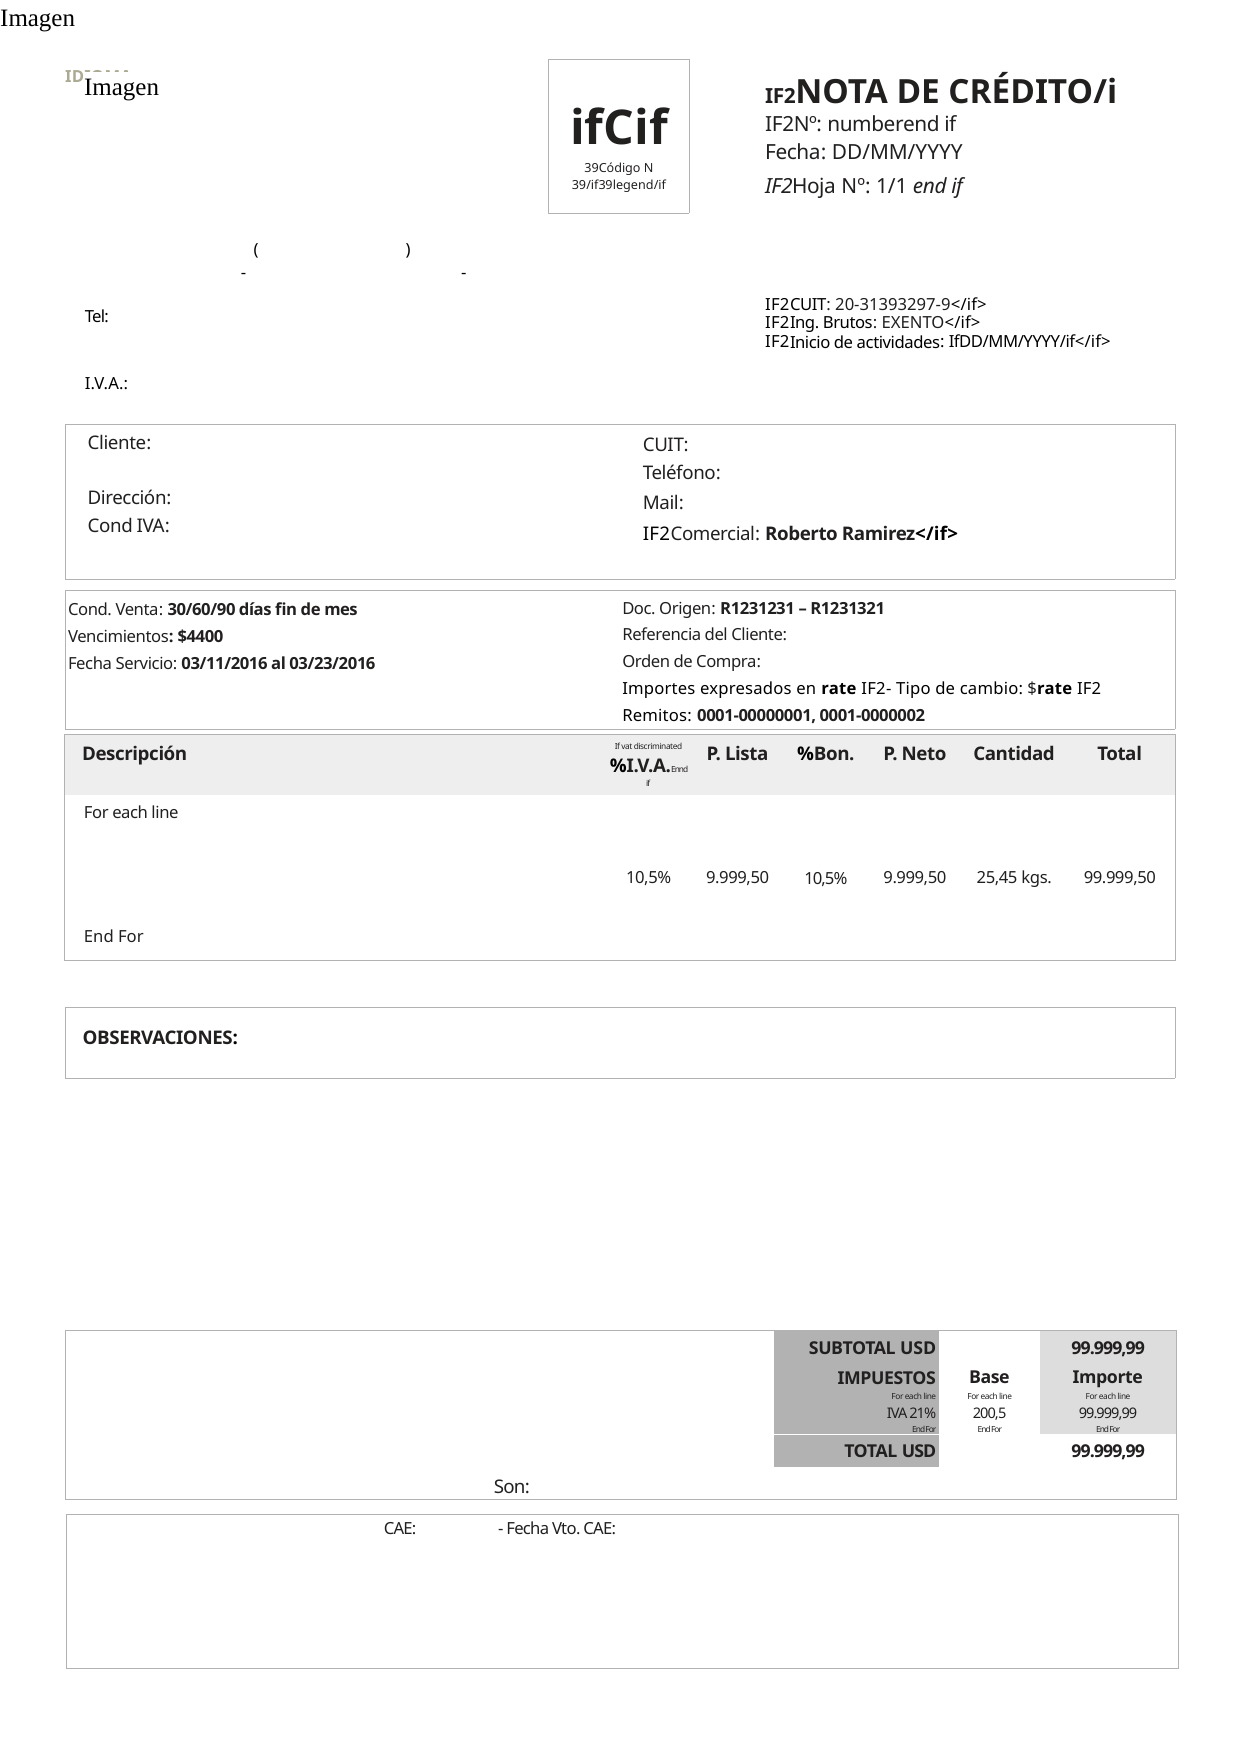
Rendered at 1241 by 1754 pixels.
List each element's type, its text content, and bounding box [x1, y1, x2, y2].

table_cell [964, 919, 1064, 959]
table_cell For each line [65, 795, 608, 836]
table_cell End For [65, 919, 608, 959]
table_cell 99.999,50 [1064, 836, 1175, 919]
table_header %Bon. [786, 735, 866, 795]
table_cell 9.999,50 [866, 836, 964, 919]
table_cell [689, 919, 786, 959]
table_header P. Neto [866, 735, 964, 795]
table_header If vat discriminated%I.V.A.Ennd if [608, 735, 689, 795]
table_cell 10,5% [608, 836, 689, 919]
table_cell [1064, 919, 1175, 959]
table_cell <line.name + (line._fields.get('lot_ids') and line.lot_ids.filtered('dispatch_number') and '. Despachos: %s' % ', '.join(line.lot_ids.filtered('dispatch_number').mapped('dispatch_number')) or '')> [65, 836, 608, 919]
table_cell [608, 919, 689, 959]
table_cell [608, 795, 689, 836]
table_header Cantidad [964, 735, 1064, 795]
table_cell [1064, 795, 1175, 836]
table_cell [866, 795, 964, 836]
table_cell [689, 795, 786, 836]
table_cell 25,45 kgs. [964, 836, 1064, 919]
table_cell [866, 919, 964, 959]
table_header OBSERVACIONES: <o.comment> [66, 1008, 1175, 1078]
table_cell [786, 795, 866, 836]
table_header P. Lista [689, 735, 786, 795]
table_header Descripción [65, 735, 608, 795]
table_cell 9.999,50 [689, 836, 786, 919]
table_header Total [1064, 735, 1175, 795]
table_cell [964, 795, 1064, 836]
table_cell [786, 919, 866, 959]
table_cell 10,5% [786, 836, 866, 919]
